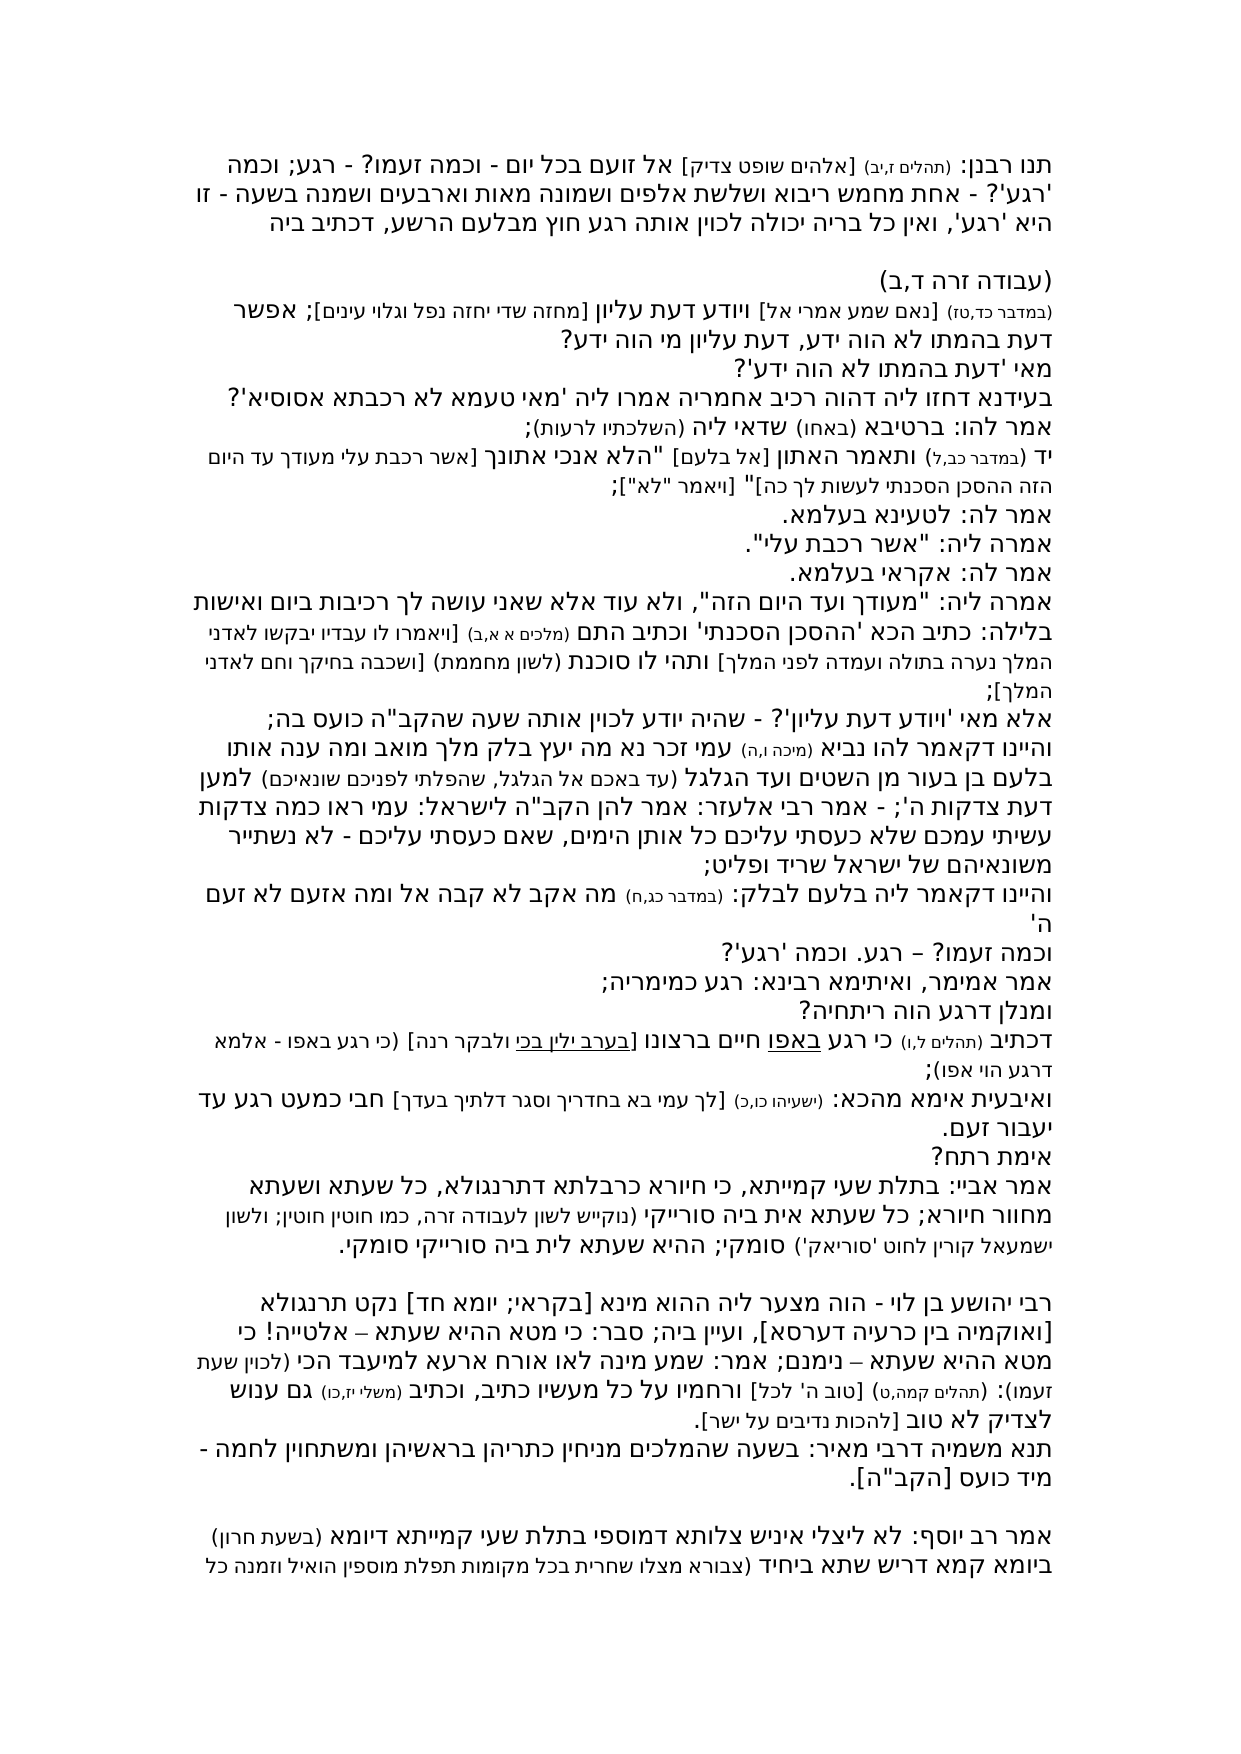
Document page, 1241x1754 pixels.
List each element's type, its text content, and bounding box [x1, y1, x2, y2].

text אמר להו: ברטיבא (באחו) שדאי ליה (השלכתיו לרעות); [187, 412, 1053, 442]
text (במדבר כד,טז) [נאם שמע אמרי אל] ויודע דעת עליון [מחזה שדי יחזה נפל וגלוי עינים]; אפשר דעת בהמתו לא הוה ידע, דעת עליון מי הוה ידע? [187, 296, 1053, 354]
text אמר אמימר, ואיתימא רבינא: רגע כמימריה; [187, 967, 1053, 996]
text ואיבעית אימא מהכא: (ישעיהו כו,כ) [לך עמי בא בחדריך וסגר דלתיך בעדך] חבי כמעט רגע עד יעבור זעם. [187, 1084, 1053, 1142]
text יד (במדבר כב,ל) ותאמר האתון [אל בלעם] "הלא אנכי אתונך [אשר רכבת עלי מעודך עד היום הזה ההסכן הסכנתי לעשות לך כה]" [ויאמר "לא"]; [187, 442, 1053, 500]
text ומנלן דרגע הוה ריתחיה? [187, 996, 1053, 1026]
text רבי יהושע בן לוי - הוה מצער ליה ההוא מינא [בקראי; יומא חד] נקט תרנגולא [ואוקמיה בין כרעיה דערסא], ועיין ביה; סבר: כי מטא ההיא שעתא – אלטייה! כי מטא ההיא שעתא – נימנם; אמר: שמע מינה לאו אורח ארעא למיעבד הכי (לכוין שעת זעמו): (תהלים קמה,ט) [טוב ה' לכל] ורחמיו על כל מעשיו כתיב, וכתיב (משלי יז,כו) גם ענוש לצדיק לא טוב [להכות נדיבים על ישר]. [187, 1288, 1053, 1434]
text תנא משמיה דרבי מאיר: בשעה שהמלכים מניחין כתריהן בראשיהן ומשתחוין לחמה - מיד כועס [הקב"ה]. [187, 1434, 1053, 1493]
text אימת רתח? [187, 1142, 1053, 1171]
text אמרה ליה: "אשר רכבת עלי". [187, 529, 1053, 558]
text והיינו דקאמר ליה בלעם לבלק: (במדבר כג,ח) מה אקב לא קבה אל ומה אזעם לא זעם ה' [187, 880, 1053, 938]
text מאי 'דעת בהמתו לא הוה ידע'? [187, 354, 1053, 383]
text אמר לה: לטעינא בעלמא. [187, 500, 1053, 529]
text אמר לה: אקראי בעלמא. [187, 558, 1053, 587]
text אמר רב יוסף: לא ליצלי איניש צלותא דמוספי בתלת שעי קמייתא דיומא (בשעת חרון) ביומא קמא דריש שתא ביחיד (צבורא מצלו שחרית בכל מקומות תפלת מוספין הואיל וזמנה כל [187, 1521, 1053, 1580]
text דכתיב (תהלים ל,ו) כי רגע באפו חיים ברצונו [בערב ילין בכי ולבקר רנה] (כי רגע באפו - אלמא דרגע הוי אפו); [187, 1026, 1053, 1084]
text וכמה זעמו? – רגע. וכמה 'רגע'? [187, 938, 1053, 967]
text אלא מאי 'ויודע דעת עליון'? - שהיה יודע לכוין אותה שעה שהקב"ה כועס בה; [187, 704, 1053, 733]
text אמרה ליה: "מעודך ועד היום הזה", ולא עוד אלא שאני עושה לך רכיבות ביום ואישות בלילה: כתיב הכא 'ההסכן הסכנתי' וכתיב התם (מלכים א א,ב) [ויאמרו לו עבדיו יבקשו לאדני המלך נערה בתולה ועמדה לפני המלך] ותהי לו סוכנת (לשון מחממת) [ושכבה בחיקך וחם לאדני המלך]; [187, 587, 1053, 704]
text (עבודה זרה ד,ב) [187, 266, 1053, 296]
text בעידנא דחזו ליה דהוה רכיב אחמריה אמרו ליה 'מאי טעמא לא רכבתא אסוסיא'? [187, 383, 1053, 412]
text והיינו דקאמר להו נביא (מיכה ו,ה) עמי זכר נא מה יעץ בלק מלך מואב ומה ענה אותו בלעם בן בעור מן השטים ועד הגלגל (עד באכם אל הגלגל, שהפלתי לפניכם שונאיכם) למען דעת צדקות ה'; - אמר רבי אלעזר: אמר להן הקב"ה לישראל: עמי ראו כמה צדקות עשיתי עמכם שלא כעסתי עליכם כל אותן הימים, שאם כעסתי עליכם - לא נשתייר משונאיהם של ישראל שריד ופליט; [187, 733, 1053, 880]
text אמר אביי: בתלת שעי קמייתא, כי חיורא כרבלתא דתרנגולא, כל שעתא ושעתא מחוור חיורא; כל שעתא אית ביה סורייקי (נוקייש לשון לעבודה זרה, כמו חוטין חוטין; ולשון ישמעאל קורין לחוט 'סוריאק') סומקי; ההיא שעתא לית ביה סורייקי סומקי. [187, 1171, 1053, 1259]
text תנו רבנן: (תהלים ז,יב) [אלהים שופט צדיק] אל זועם בכל יום - וכמה זעמו? - רגע; וכמה 'רגע'? - אחת מחמש ריבוא ושלשת אלפים ושמונה מאות וארבעים ושמנה בשעה - זו היא 'רגע', ואין כל בריה יכולה לכוין אותה רגע חוץ מבלעם הרשע, דכתיב ביה [187, 150, 1053, 238]
